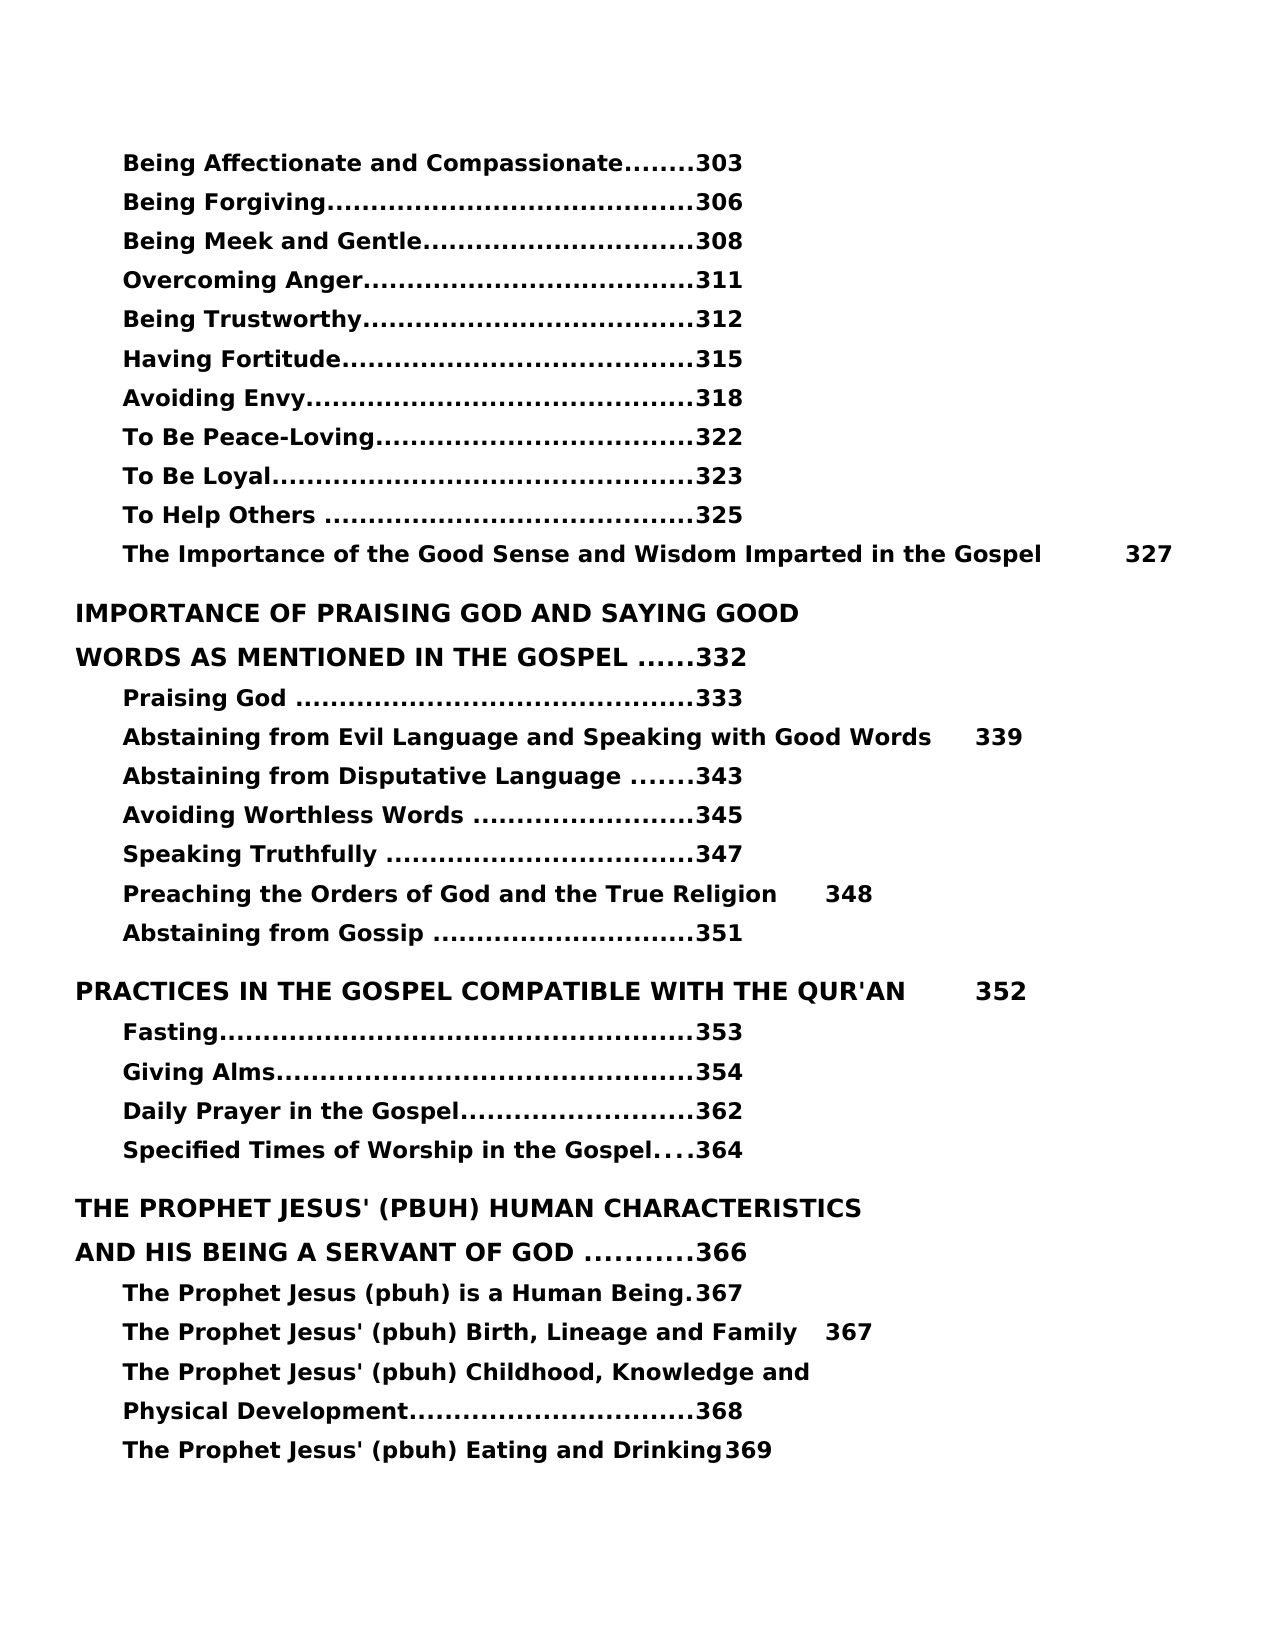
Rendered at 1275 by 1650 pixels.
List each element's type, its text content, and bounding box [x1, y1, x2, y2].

text IMPORTANCE OF PRAISING GOD AND SAYING GOOD [75, 597, 1200, 629]
text Preaching the Orders of God and the True Religion 348 [122, 881, 1200, 907]
text Being Trustworthy 312 [122, 307, 1200, 333]
text THE PROPHET JESUS' (PBUH) HUMAN CHARACTERISTICS [75, 1193, 1200, 1224]
text AND HIS BEING A SERVANT OF GOD 366 [75, 1237, 1200, 1268]
text Overcoming Anger 311 [122, 267, 1200, 294]
text Abstaining from Disputative Language 343 [122, 763, 1200, 790]
text The Prophet Jesus' (pbuh) Childhood, Knowledge and [122, 1359, 1200, 1385]
text Giving Alms 354 [122, 1059, 1200, 1085]
text Physical Development 368 [122, 1398, 1200, 1424]
text Specified Times of Worship in the Gospel 364 [122, 1137, 1200, 1164]
text Praising God 333 [122, 685, 1200, 712]
text Abstaining from Evil Language and Speaking with Good Words 339 [122, 724, 1200, 751]
text Daily Prayer in the Gospel 362 [122, 1098, 1200, 1124]
text To Be Loyal 323 [122, 463, 1200, 490]
text To Help Others 325 [122, 502, 1200, 529]
text Avoiding Worthless Words 345 [122, 802, 1200, 829]
text The Prophet Jesus' (pbuh) Birth, Lineage and Family 367 [122, 1319, 1200, 1346]
text Fasting 353 [122, 1019, 1200, 1046]
text The Importance of the Good Sense and Wisdom Imparted in the Gospel 327 [122, 542, 1200, 568]
text Speaking Truthfully 347 [122, 842, 1200, 868]
text Abstaining from Gossip 351 [122, 920, 1200, 947]
text Avoiding Envy 318 [122, 385, 1200, 412]
text The Prophet Jesus' (pbuh) Eating and Drinking 369 [122, 1437, 1200, 1464]
text Being Affectionate and Compassionate 303 [122, 150, 1200, 177]
text WORDS AS MENTIONED IN THE GOSPEL 332 [75, 641, 1200, 672]
text PRACTICES IN THE GOSPEL COMPATIBLE WITH THE QUR'AN 352 [75, 976, 1200, 1007]
text Being Meek and Gentle 308 [122, 228, 1200, 255]
text To Be Peace-Loving 322 [122, 424, 1200, 451]
text The Prophet Jesus (pbuh) is a Human Being 367 [122, 1280, 1200, 1307]
text Having Fortitude 315 [122, 346, 1200, 372]
text Being Forgiving 306 [122, 189, 1200, 216]
